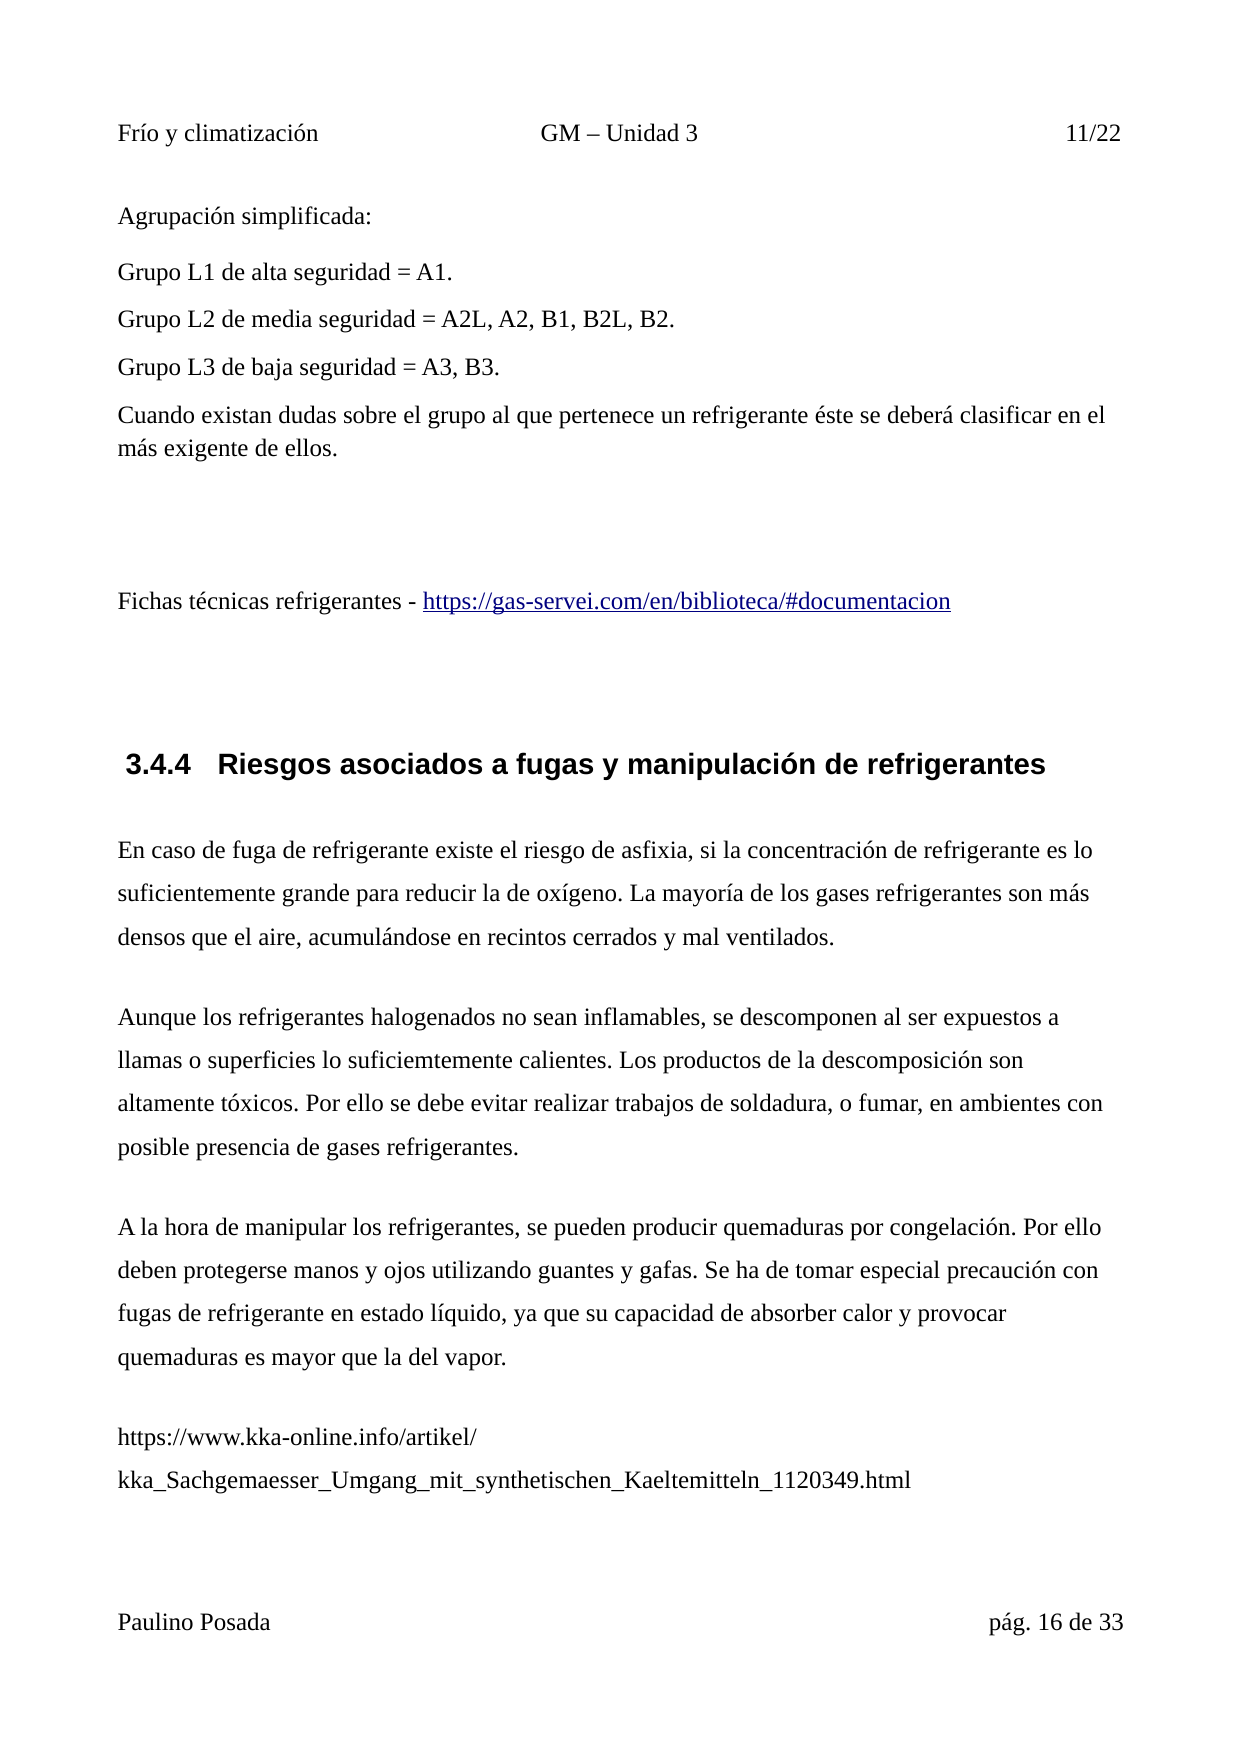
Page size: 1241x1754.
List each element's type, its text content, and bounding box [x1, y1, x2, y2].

text Agrupación simplificada: [117, 201, 1123, 230]
text Cuando existan dudas sobre el grupo al que pertenece un refrigerante éste se deberá clasificar en el más exigente de ellos. [117, 400, 1123, 462]
text Grupo L1 de alta seguridad = A1. [117, 257, 1123, 286]
text Grupo L3 de baja seguridad = A3, B3. [117, 352, 1123, 381]
text Grupo L2 de media seguridad = A2L, A2, B1, B2L, B2. [117, 304, 1123, 333]
text https://www.kka-online.info/artikel/kka_Sachgemaesser_Umgang_mit_synthetischen_Kaeltemitteln_1120349.html [117, 1422, 1123, 1494]
text A la hora de manipular los refrigerantes, se pueden producir quemaduras por congelación. Por ello deben protegerse manos y ojos utilizando guantes y gafas. Se ha de tomar especial precaución con fugas de refrigerante en estado líquido, ya que su capacidad de absorber calor y provocar quemaduras es mayor que la del vapor. [117, 1212, 1123, 1370]
text Fichas técnicas refrigerantes - https://gas-servei.com/en/biblioteca/#documentacion [117, 586, 1123, 615]
subtitle Riesgos asociados a fugas y manipulación de refrigerantes [117, 747, 1123, 781]
text Aunque los refrigerantes halogenados no sean inflamables, se descomponen al ser expuestos a llamas o superficies lo suficiemtemente calientes. Los productos de la descomposición son altamente tóxicos. Por ello se debe evitar realizar trabajos de soldadura, o fumar, en ambientes con posible presencia de gases refrigerantes. [117, 1002, 1123, 1160]
text En caso de fuga de refrigerante existe el riesgo de asfixia, si la concentración de refrigerante es lo suficientemente grande para reducir la de oxígeno. La mayoría de los gases refrigerantes son más densos que el aire, acumulándose en recintos cerrados y mal ventilados. [117, 835, 1123, 950]
